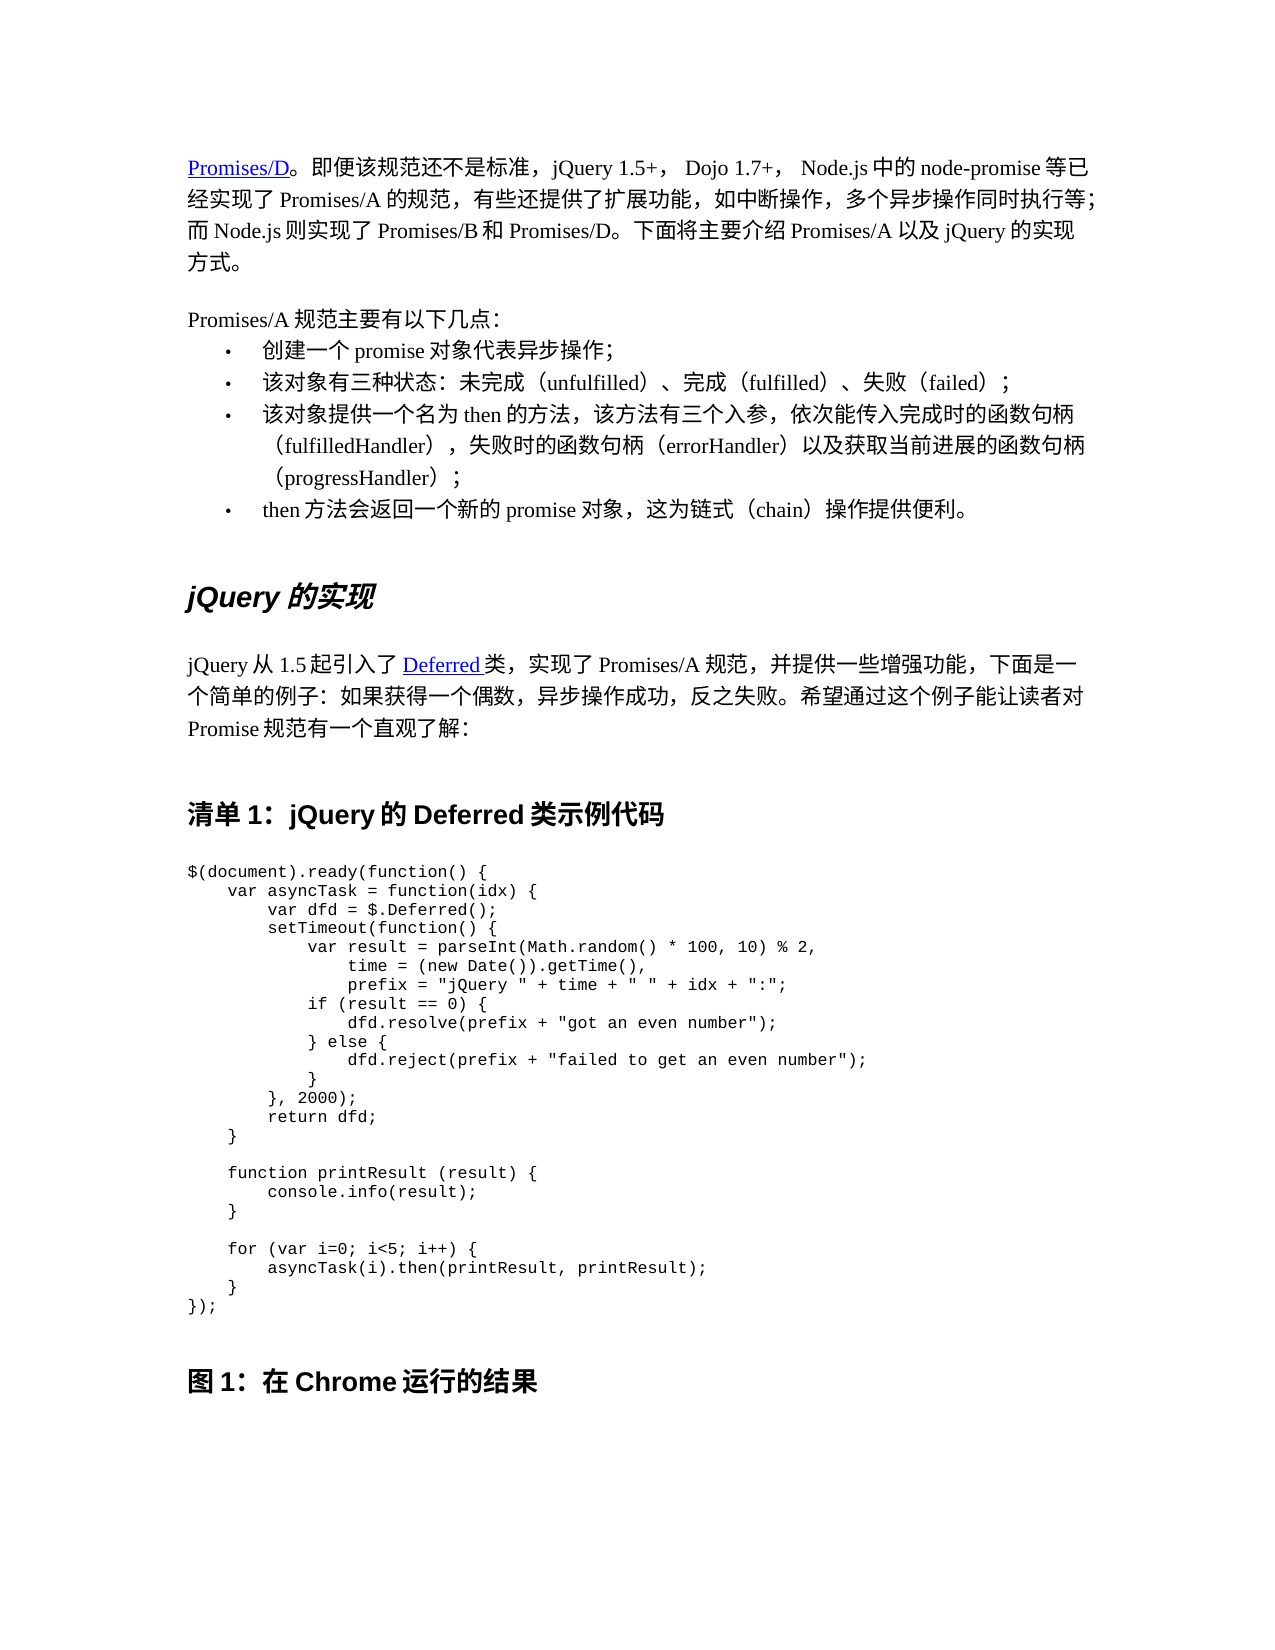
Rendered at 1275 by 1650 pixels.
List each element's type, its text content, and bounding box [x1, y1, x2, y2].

text }); [187, 1297, 1097, 1316]
subtitle 清单1：jQuery的Deferred类示例代码 [187, 793, 1097, 832]
text }, 2000); [187, 1090, 1097, 1108]
text Promise规范由CommonJS组织提出，目前还处于草案阶段。就设计目的简单的说，就是提供一个对象，通过该对象的方法，来代表某个异步操作的成功，失败等；现有草案（包含校订中的）主要有5个：Promises/A， Promises/B， Promises/KISS， Promises/C（校订中）， Promises/D。即便该规范还不是标准，jQuery 1.5+， Dojo 1.7+， Node.js中的node-promise等已经实现了Promises/A的规范，有些还提供了扩展功能，如中断操作，多个异步操作同时执行等；而Node.js则实现了Promises/B和Promises/D。下面将主要介绍Promises/A以及jQuery的实现方式。 [187, 150, 1097, 277]
text setTimeout(function() { [187, 920, 1097, 939]
list then方法会返回一个新的promise对象，这为链式（chain）操作提供便利。 [225, 492, 1097, 523]
list 该对象提供一个名为then的方法，该方法有三个入参，依次能传入完成时的函数句柄（fulfilledHandler），失败时的函数句柄（errorHandler）以及获取当前进展的函数句柄（progressHandler）； [225, 397, 1097, 492]
text function printResult (result) { [187, 1165, 1097, 1184]
text } [187, 1278, 1097, 1297]
list 创建一个promise对象代表异步操作； [225, 333, 1097, 365]
text time = (new Date()).getTime(), [187, 958, 1097, 977]
text } [187, 1071, 1097, 1090]
text } [187, 1203, 1097, 1222]
text dfd.reject(prefix + "failed to get an even number"); [187, 1052, 1097, 1071]
text if (result == 0) { [187, 995, 1097, 1014]
text asyncTask(i).then(printResult, printResult); [187, 1259, 1097, 1278]
text jQuery从1.5起引入了Deferred类，实现了Promises/A规范，并提供一些增强功能，下面是一个简单的例子：如果获得一个偶数，异步操作成功，反之失败。希望通过这个例子能让读者对Promise规范有一个直观了解： [187, 647, 1097, 742]
text Promises/A规范主要有以下几点： [187, 302, 1097, 333]
text } else { [187, 1033, 1097, 1052]
text var result = parseInt(Math.random() * 100, 10) % 2, [187, 939, 1097, 958]
text return dfd; [187, 1108, 1097, 1127]
subtitle jQuery的实现 [187, 574, 1097, 616]
text dfd.resolve(prefix + "got an even number"); [187, 1014, 1097, 1033]
list 该对象有三种状态：未完成（unfulfilled）、完成（fulfilled）、失败（failed）； [225, 365, 1097, 397]
text var asyncTask = function(idx) { [187, 882, 1097, 901]
text for (var i=0; i<5; i++) { [187, 1241, 1097, 1259]
text prefix = "jQuery " + time + " " + idx + ":"; [187, 977, 1097, 995]
text var dfd = $.Deferred(); [187, 901, 1097, 920]
text } [187, 1127, 1097, 1146]
text console.info(result); [187, 1184, 1097, 1203]
subtitle 图1：在Chrome运行的结果 [187, 1360, 1097, 1399]
text $(document).ready(function() { [187, 863, 1097, 882]
